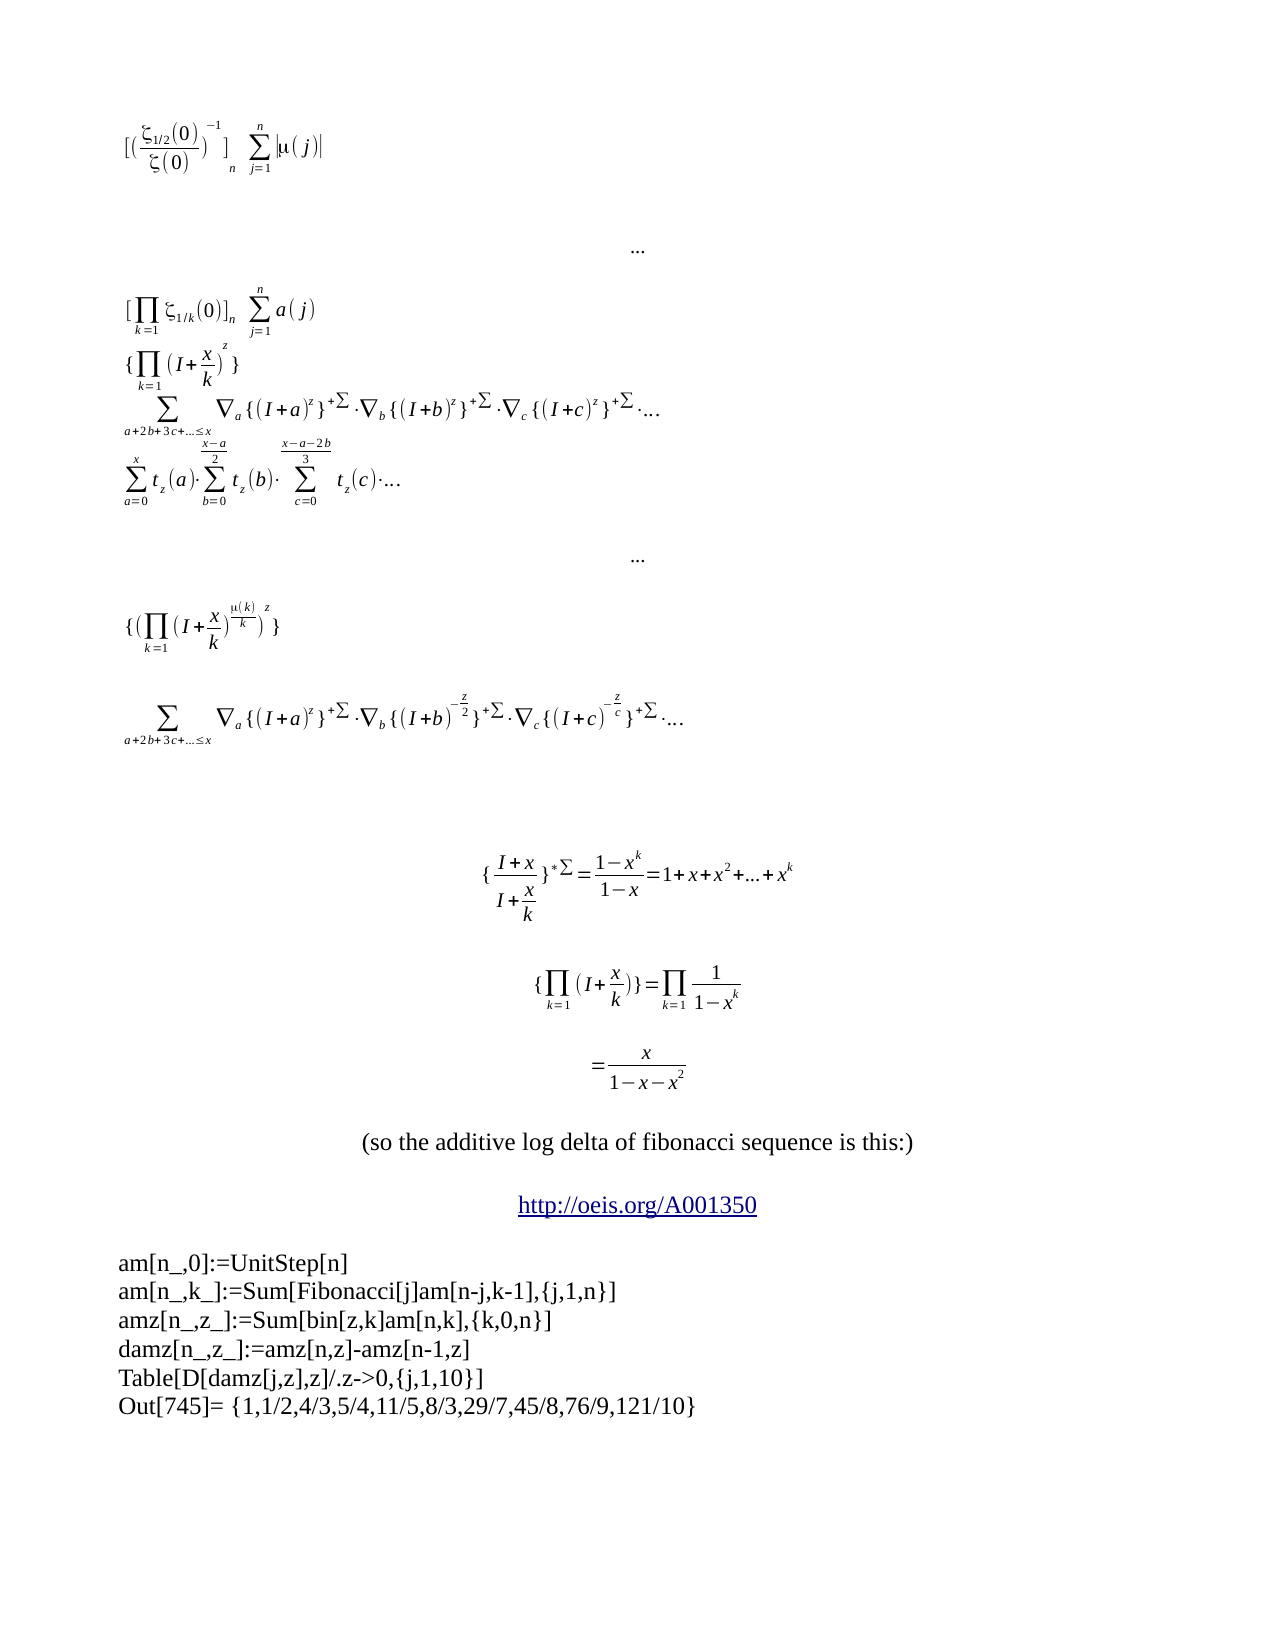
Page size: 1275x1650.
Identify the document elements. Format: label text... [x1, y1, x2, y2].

text amz[n_,z_]:=Sum[bin[z,k]am[n,k],{k,0,n}] [118, 1305, 1157, 1334]
text Out[745]= {1,1/2,4/3,5/4,11/5,8/3,29/7,45/8,76/9,121/10} [118, 1391, 1157, 1420]
text ... [118, 543, 1157, 567]
text http://oeis.org/A001350 [118, 1190, 1157, 1219]
text (so the additive log delta of fibonacci sequence is this:) [118, 1127, 1157, 1156]
text am[n_,k_]:=Sum[Fibonacci[j]am[n-j,k-1],{j,1,n}] [118, 1276, 1157, 1305]
text damz[n_,z_]:=amz[n,z]-amz[n-1,z] [118, 1334, 1157, 1363]
text ... [118, 234, 1157, 258]
text Table[D[damz[j,z],z]/.z->0,{j,1,10}] [118, 1363, 1157, 1391]
text am[n_,0]:=UnitStep[n] [118, 1248, 1157, 1276]
